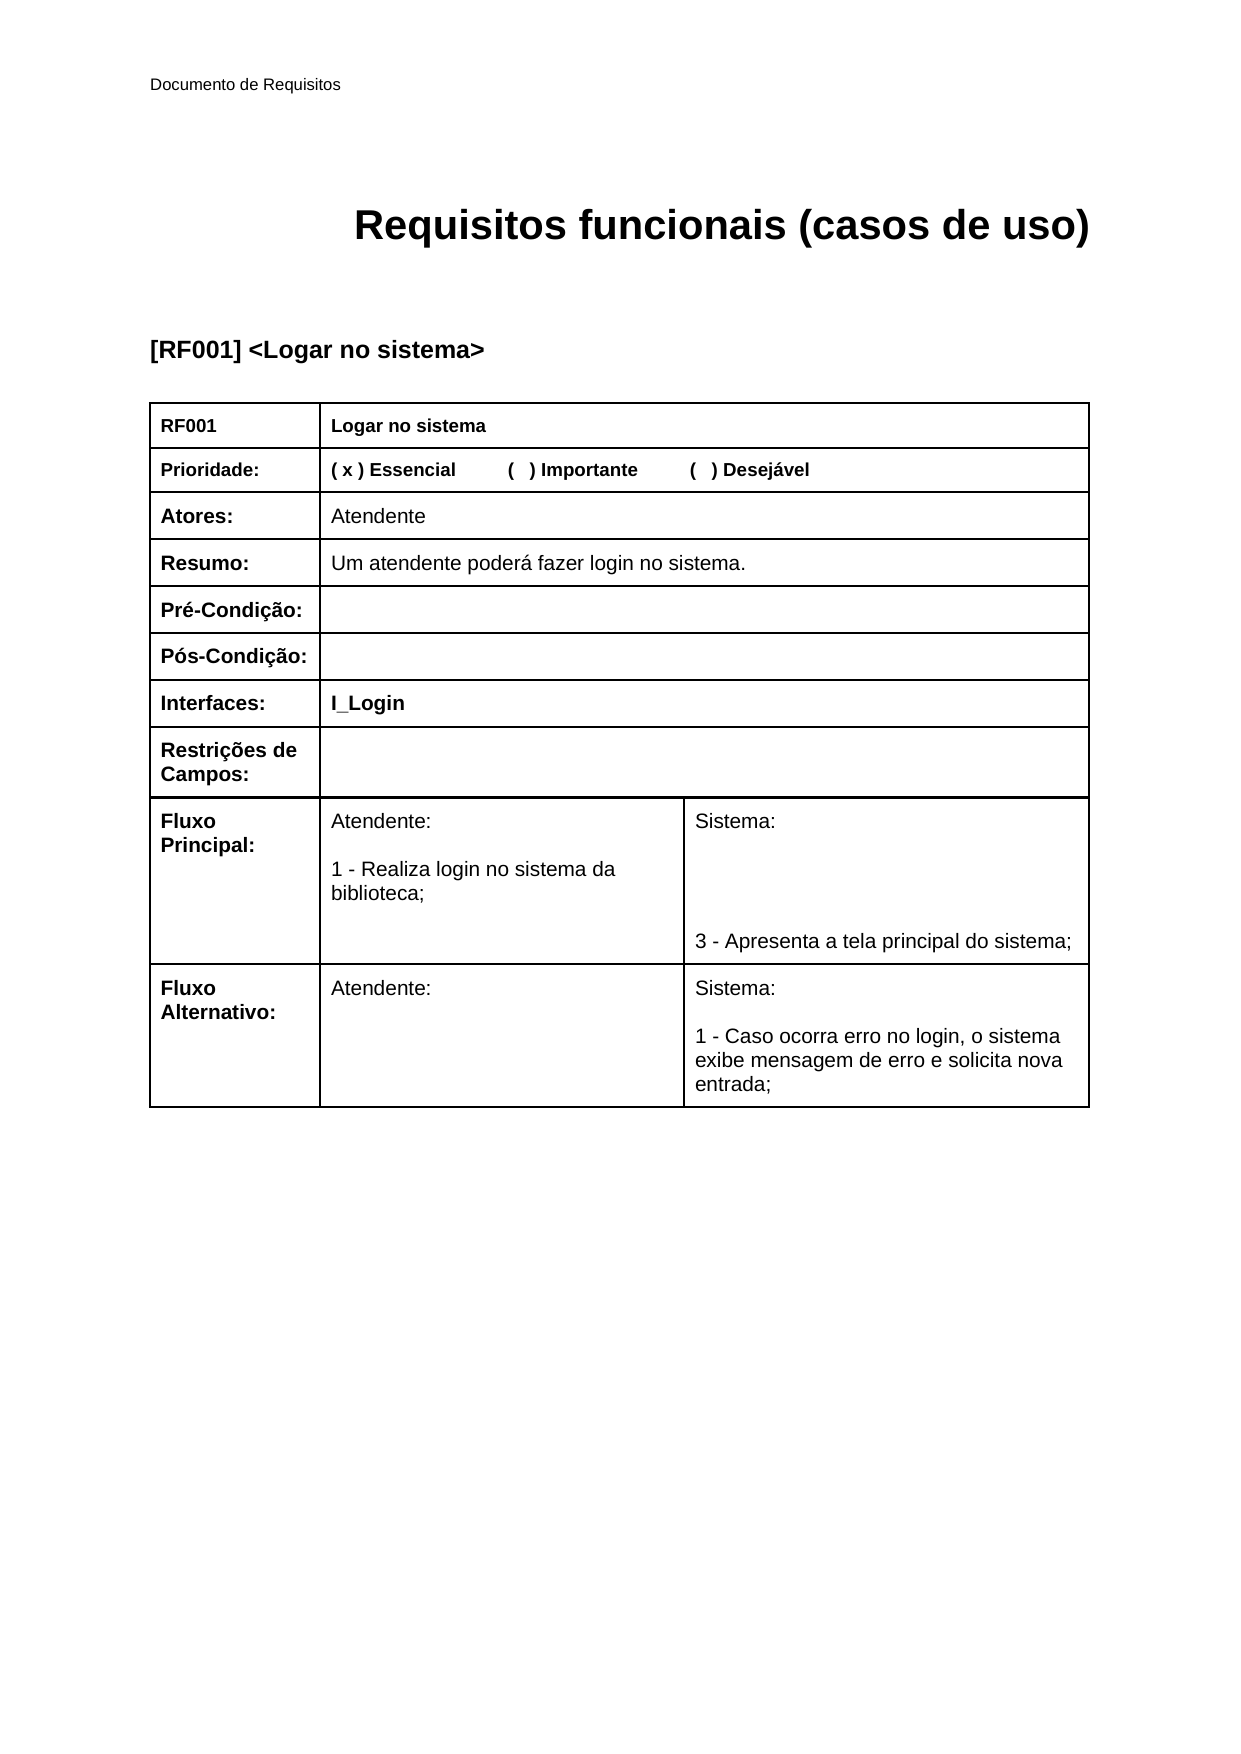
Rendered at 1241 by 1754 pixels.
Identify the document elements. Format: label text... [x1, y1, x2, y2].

table_cell Fluxo Principal: [151, 799, 319, 963]
table_cell Interfaces: [151, 681, 319, 726]
table_cell Pré-Condição: [151, 587, 319, 632]
table_cell Fluxo Alternativo: [151, 965, 319, 1106]
table_cell I_Login [321, 681, 1088, 726]
table_cell Prioridade: [151, 449, 319, 491]
table_cell Atendente [321, 493, 1088, 538]
table_cell [321, 634, 1088, 679]
table_cell ( x ) Essencial ( ) Importante ( ) Desejável [321, 449, 1088, 491]
table_cell Um atendente poderá fazer login no sistema. [321, 540, 1088, 585]
table_cell Resumo: [151, 540, 319, 585]
table_cell Sistema: 1 - Caso ocorra erro no login, o sistema exibe mensagem de erro e solicita nova entrada; [685, 965, 1088, 1106]
table_cell Pós-Condição: [151, 634, 319, 679]
subtitle [RF001] <Logar no sistema> [150, 335, 1090, 364]
table_cell Sistema: 3 - Apresenta a tela principal do sistema; [685, 799, 1088, 963]
table_header Logar no sistema [321, 404, 1088, 447]
table_header RF001 [151, 404, 319, 447]
table_cell Restrições de Campos: [151, 728, 319, 796]
table_cell [321, 728, 1088, 796]
table_cell Atendente: [321, 965, 683, 1106]
table_cell Atores: [151, 493, 319, 538]
table_cell [321, 587, 1088, 632]
table_cell Atendente: 1 - Realiza login no sistema da biblioteca; [321, 799, 683, 963]
subtitle Requisitos funcionais (casos de uso) [150, 200, 1090, 248]
